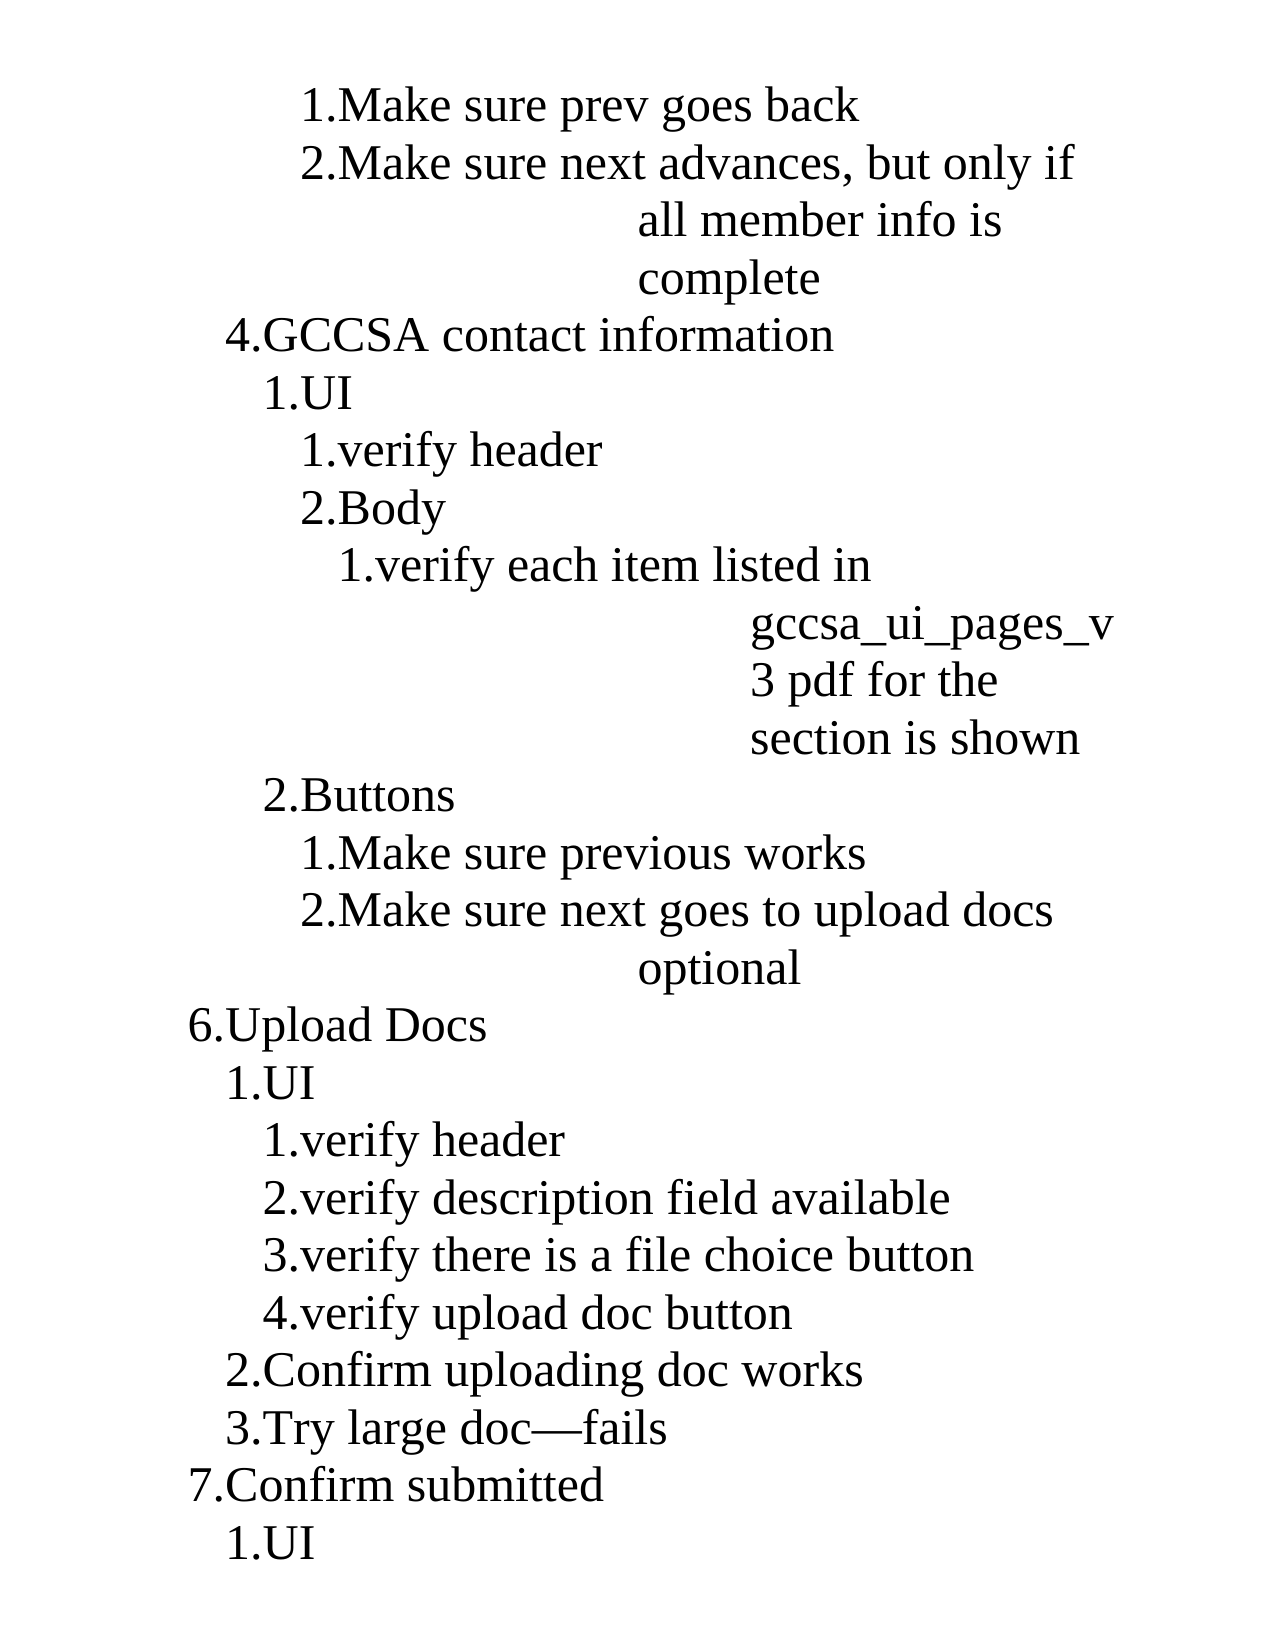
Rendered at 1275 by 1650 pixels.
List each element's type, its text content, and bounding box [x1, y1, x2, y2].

list UI [225, 1512, 1125, 1570]
list UI [225, 1052, 1125, 1110]
list Buttons [262, 765, 1125, 822]
list Make sure previous works [300, 822, 1125, 880]
list GCCSA contact information [225, 305, 1125, 362]
list verify each item listed in gccsa_ui_pages_v3 pdf for the section is shown [337, 535, 1125, 765]
list verify upload doc button [262, 1282, 1125, 1340]
list Try large doc—fails [225, 1397, 1125, 1455]
list Make sure next advances, but only if all member info is complete [300, 132, 1125, 305]
list Make sure next goes to upload docs optional [300, 880, 1125, 995]
list Confirm uploading doc works [225, 1340, 1125, 1397]
list verify description field available [262, 1167, 1125, 1225]
list verify header [262, 1110, 1125, 1167]
list Body [300, 477, 1125, 535]
list Make sure prev goes back [300, 75, 1125, 132]
list verify there is a file choice button [262, 1225, 1125, 1282]
list Confirm submitted [187, 1455, 1125, 1512]
list verify header [300, 420, 1125, 477]
list UI [262, 362, 1125, 420]
list Upload Docs [187, 995, 1125, 1052]
